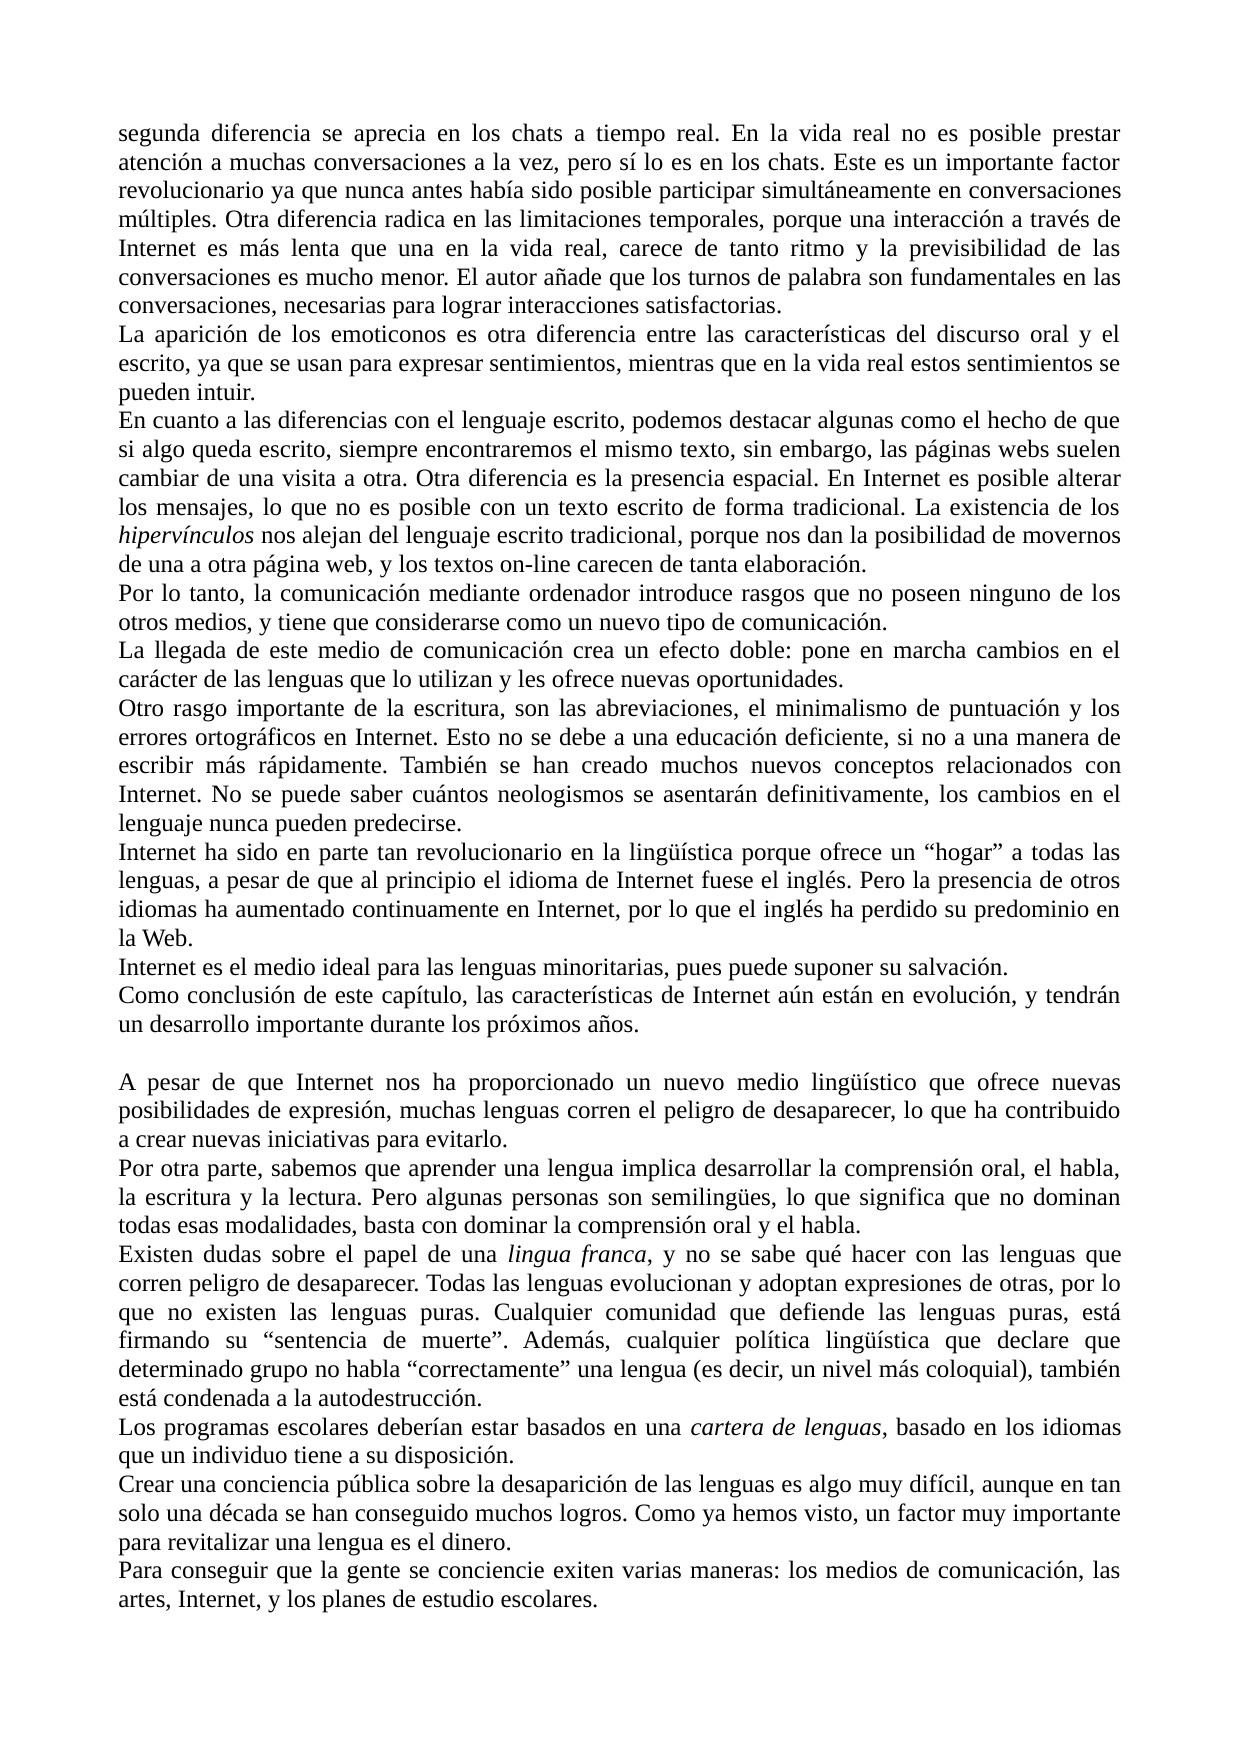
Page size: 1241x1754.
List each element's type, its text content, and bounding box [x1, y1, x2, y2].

text segunda diferencia se aprecia en los chats a tiempo real. En la vida real no es posible prestar atención a muchas conversaciones a la vez, pero sí lo es en los chats. Este es un importante factor revolucionario ya que nunca antes había sido posible participar simultáneamente en conversaciones múltiples. Otra diferencia radica en las limitaciones temporales, porque una interacción a través de Internet es más lenta que una en la vida real, carece de tanto ritmo y la previsibilidad de las conversaciones es mucho menor. El autor añade que los turnos de palabra son fundamentales en las conversaciones, necesarias para lograr interacciones satisfactorias. [118, 118, 1122, 319]
text La llegada de este medio de comunicación crea un efecto doble: pone en marcha cambios en el carácter de las lenguas que lo utilizan y les ofrece nuevas oportunidades. [118, 636, 1122, 693]
text Otro rasgo importante de la escritura, son las abreviaciones, el minimalismo de puntuación y los errores ortográficos en Internet. Esto no se debe a una educación deficiente, si no a una manera de escribir más rápidamente. También se han creado muchos nuevos conceptos relacionados con Internet. No se puede saber cuántos neologismos se asentarán definitivamente, los cambios en el lenguaje nunca pueden predecirse. [118, 693, 1122, 837]
text Por lo tanto, la comunicación mediante ordenador introduce rasgos que no poseen ninguno de los otros medios, y tiene que considerarse como un nuevo tipo de comunicación. [118, 578, 1122, 636]
text Existen dudas sobre el papel de una lingua franca, y no se sabe qué hacer con las lenguas que corren peligro de desaparecer. Todas las lenguas evolucionan y adoptan expresiones de otras, por lo que no existen las lenguas puras. Cualquier comunidad que defiende las lenguas puras, está firmando su “sentencia de muerte”. Además, cualquier política lingüística que declare que determinado grupo no habla “correctamente” una lengua (es decir, un nivel más coloquial), también está condenada a la autodestrucción. [118, 1239, 1122, 1412]
text Los programas escolares deberían estar basados en una cartera de lenguas, basado en los idiomas que un individuo tiene a su disposición. [118, 1412, 1122, 1469]
text En cuanto a las diferencias con el lenguaje escrito, podemos destacar algunas como el hecho de que si algo queda escrito, siempre encontraremos el mismo texto, sin embargo, las páginas webs suelen cambiar de una visita a otra. Otra diferencia es la presencia espacial. En Internet es posible alterar los mensajes, lo que no es posible con un texto escrito de forma tradicional. La existencia de los hipervínculos nos alejan del lenguaje escrito tradicional, porque nos dan la posibilidad de movernos de una a otra página web, y los textos on-line carecen de tanta elaboración. [118, 406, 1122, 578]
text Internet es el medio ideal para las lenguas minoritarias, pues puede suponer su salvación. [118, 952, 1122, 981]
text Como conclusión de este capítulo, las características de Internet aún están en evolución, y tendrán un desarrollo importante durante los próximos años. [118, 981, 1122, 1038]
text La aparición de los emoticonos es otra diferencia entre las características del discurso oral y el escrito, ya que se usan para expresar sentimientos, mientras que en la vida real estos sentimientos se pueden intuir. [118, 319, 1122, 406]
text Crear una conciencia pública sobre la desaparición de las lenguas es algo muy difícil, aunque en tan solo una década se han conseguido muchos logros. Como ya hemos visto, un factor muy importante para revitalizar una lengua es el dinero. [118, 1469, 1122, 1556]
text A pesar de que Internet nos ha proporcionado un nuevo medio lingüístico que ofrece nuevas posibilidades de expresión, muchas lenguas corren el peligro de desaparecer, lo que ha contribuido a crear nuevas iniciativas para evitarlo. [118, 1067, 1122, 1153]
text Para conseguir que la gente se conciencie exiten varias maneras: los medios de comunicación, las artes, Internet, y los planes de estudio escolares. [118, 1556, 1122, 1613]
text Por otra parte, sabemos que aprender una lengua implica desarrollar la comprensión oral, el habla, la escritura y la lectura. Pero algunas personas son semilingües, lo que significa que no dominan todas esas modalidades, basta con dominar la comprensión oral y el habla. [118, 1153, 1122, 1239]
text Internet ha sido en parte tan revolucionario en la lingüística porque ofrece un “hogar” a todas las lenguas, a pesar de que al principio el idioma de Internet fuese el inglés. Pero la presencia de otros idiomas ha aumentado continuamente en Internet, por lo que el inglés ha perdido su predominio en la Web. [118, 837, 1122, 952]
